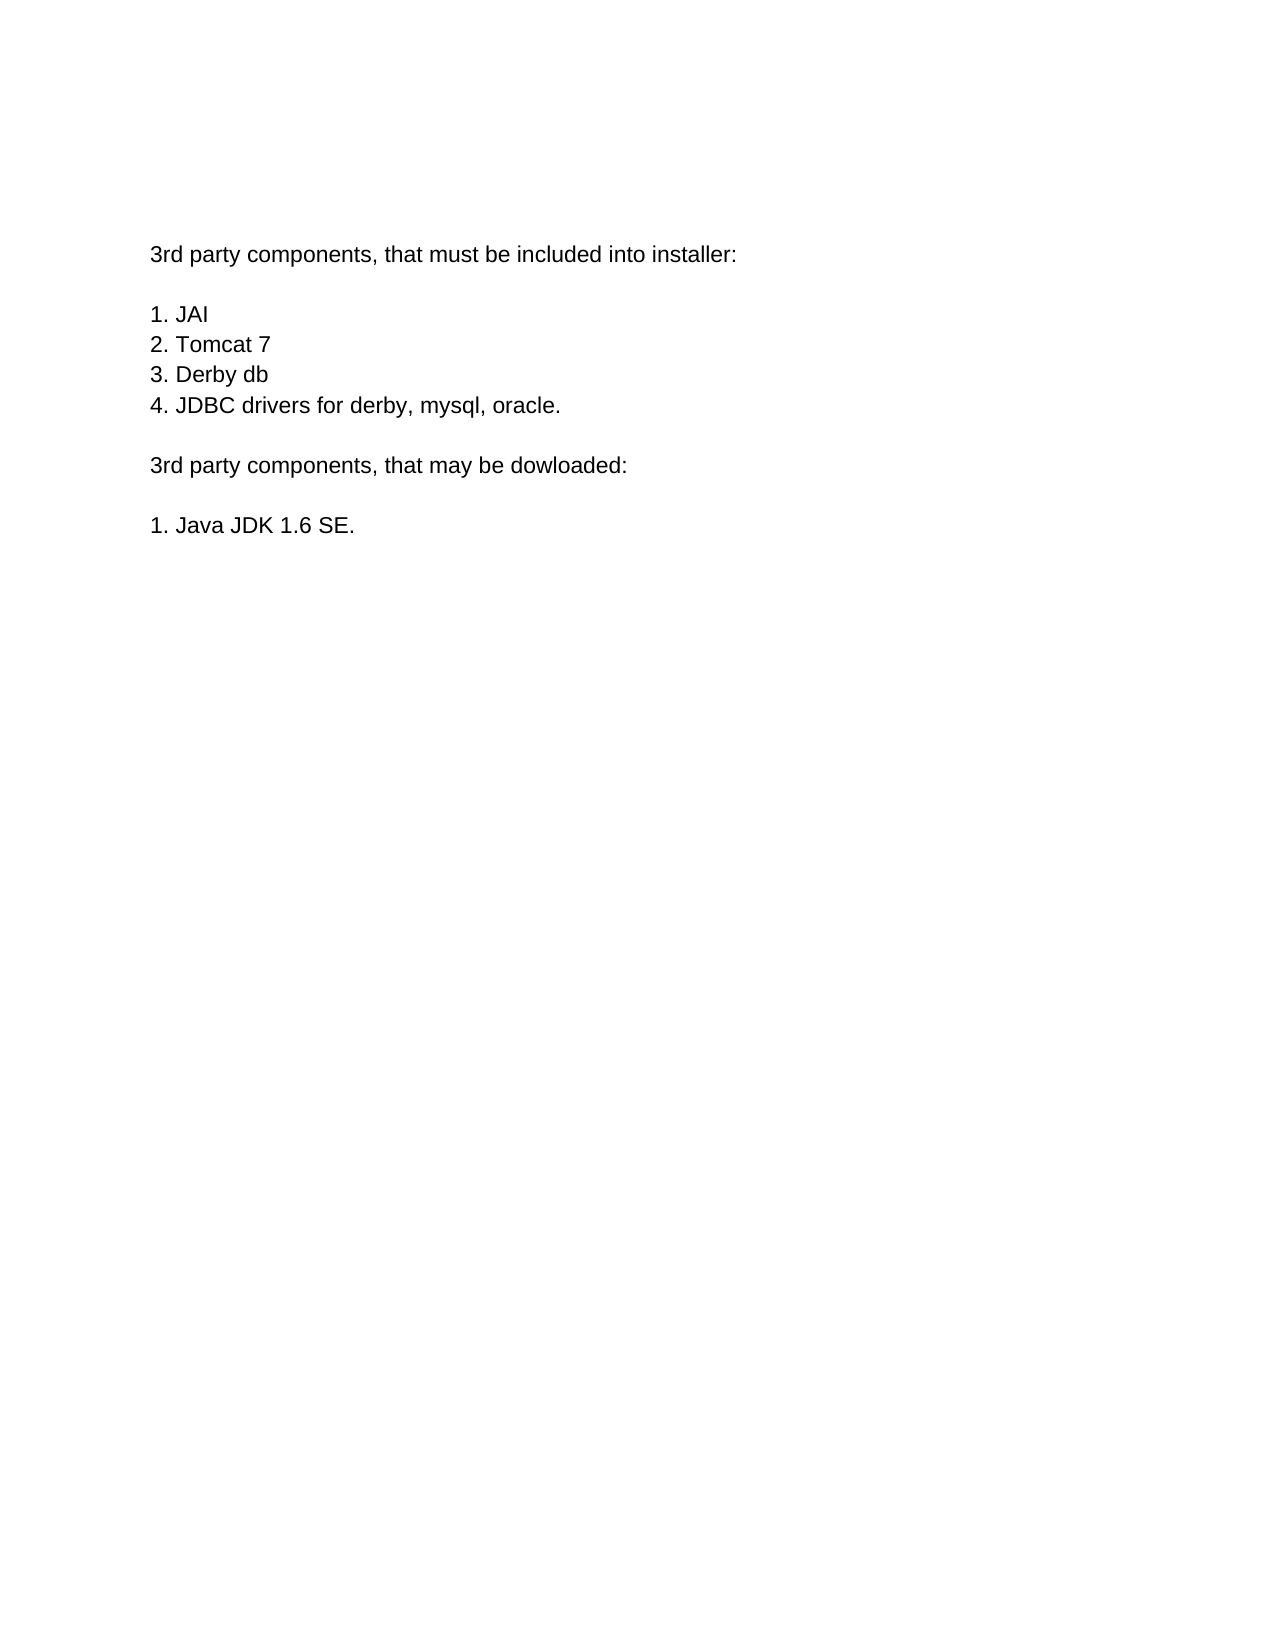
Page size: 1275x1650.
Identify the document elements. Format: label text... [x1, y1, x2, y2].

text 3. Derby db [150, 361, 1125, 388]
text 2. Tomcat 7 [150, 331, 1125, 358]
text 3rd party components, that must be included into installer: [150, 241, 1125, 267]
text 4. JDBC drivers for derby, mysql, oracle. [150, 392, 1125, 418]
text 3rd party components, that may be dowloaded: [150, 452, 1125, 478]
text 1. Java JDK 1.6 SE. [150, 512, 1125, 539]
text 1. JAI [150, 301, 1125, 327]
